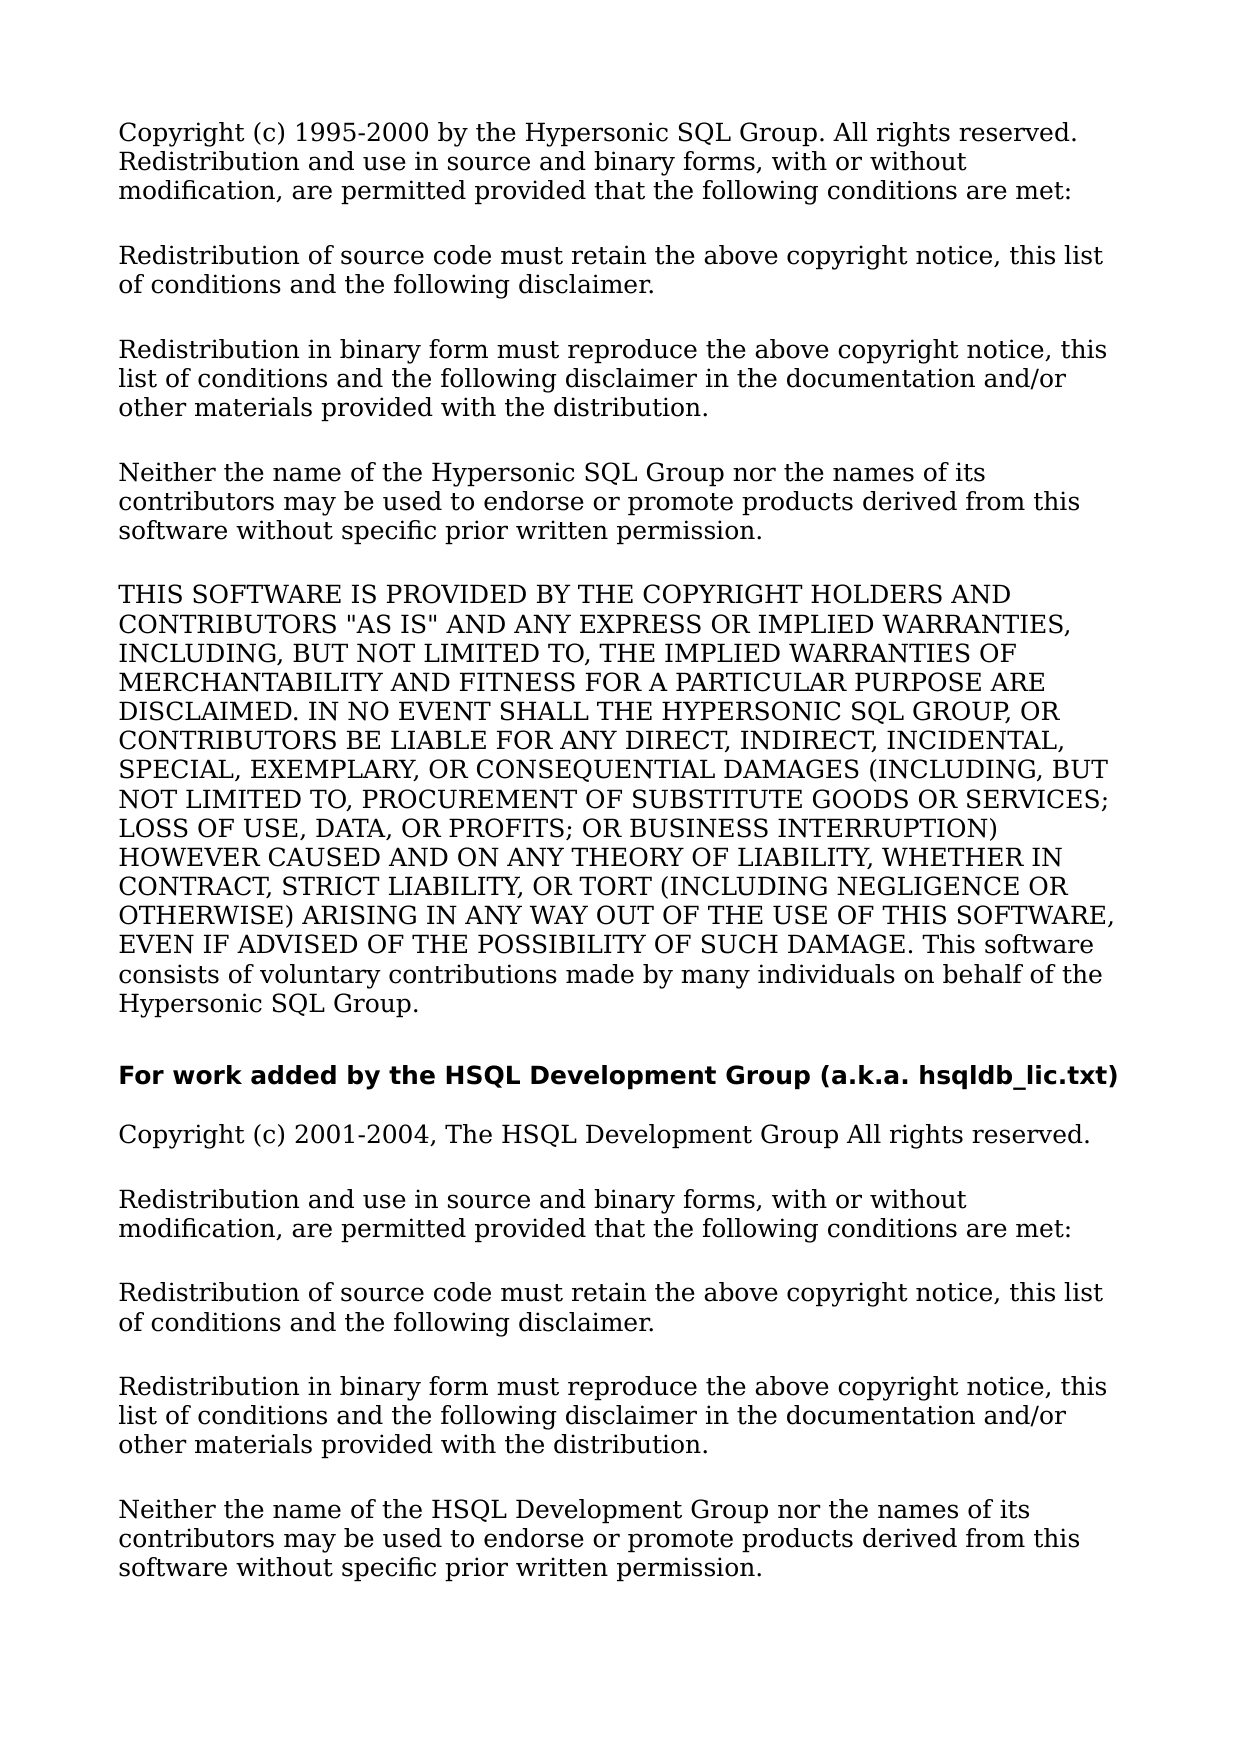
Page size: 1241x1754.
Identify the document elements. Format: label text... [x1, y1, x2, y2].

subtitle For work added by the HSQL Development Group (a.k.a. hsqldb_lic.txt) [118, 1061, 1122, 1090]
text Redistribution and use in source and binary forms, with or without modification, are permitted provided that the following conditions are met: [118, 1185, 1122, 1243]
text Redistribution of source code must retain the above copyright notice, this list of conditions and the following disclaimer. [118, 241, 1122, 299]
text Neither the name of the Hypersonic SQL Group nor the names of its contributors may be used to endorse or promote products derived from this software without specific prior written permission. [118, 458, 1122, 545]
text Copyright (c) 2001-2004, The HSQL Development Group All rights reserved. [118, 1120, 1122, 1149]
text Copyright (c) 1995-2000 by the Hypersonic SQL Group. All rights reserved. Redistribution and use in source and binary forms, with or without modification, are permitted provided that the following conditions are met: [118, 118, 1122, 206]
text THIS SOFTWARE IS PROVIDED BY THE COPYRIGHT HOLDERS AND CONTRIBUTORS "AS IS" AND ANY EXPRESS OR IMPLIED WARRANTIES, INCLUDING, BUT NOT LIMITED TO, THE IMPLIED WARRANTIES OF MERCHANTABILITY AND FITNESS FOR A PARTICULAR PURPOSE ARE DISCLAIMED. IN NO EVENT SHALL THE HYPERSONIC SQL GROUP, OR CONTRIBUTORS BE LIABLE FOR ANY DIRECT, INDIRECT, INCIDENTAL, SPECIAL, EXEMPLARY, OR CONSEQUENTIAL DAMAGES (INCLUDING, BUT NOT LIMITED TO, PROCUREMENT OF SUBSTITUTE GOODS OR SERVICES; LOSS OF USE, DATA, OR PROFITS; OR BUSINESS INTERRUPTION) HOWEVER CAUSED AND ON ANY THEORY OF LIABILITY, WHETHER IN CONTRACT, STRICT LIABILITY, OR TORT (INCLUDING NEGLIGENCE OR OTHERWISE) ARISING IN ANY WAY OUT OF THE USE OF THIS SOFTWARE, EVEN IF ADVISED OF THE POSSIBILITY OF SUCH DAMAGE. This software consists of voluntary contributions made by many individuals on behalf of the Hypersonic SQL Group. [118, 581, 1122, 1018]
text Neither the name of the HSQL Development Group nor the names of its contributors may be used to endorse or promote products derived from this software without specific prior written permission. [118, 1495, 1122, 1583]
text Redistribution in binary form must reproduce the above copyright notice, this list of conditions and the following disclaimer in the documentation and/or other materials provided with the distribution. [118, 1372, 1122, 1460]
text Redistribution of source code must retain the above copyright notice, this list of conditions and the following disclaimer. [118, 1278, 1122, 1337]
text Redistribution in binary form must reproduce the above copyright notice, this list of conditions and the following disclaimer in the documentation and/or other materials provided with the distribution. [118, 335, 1122, 422]
